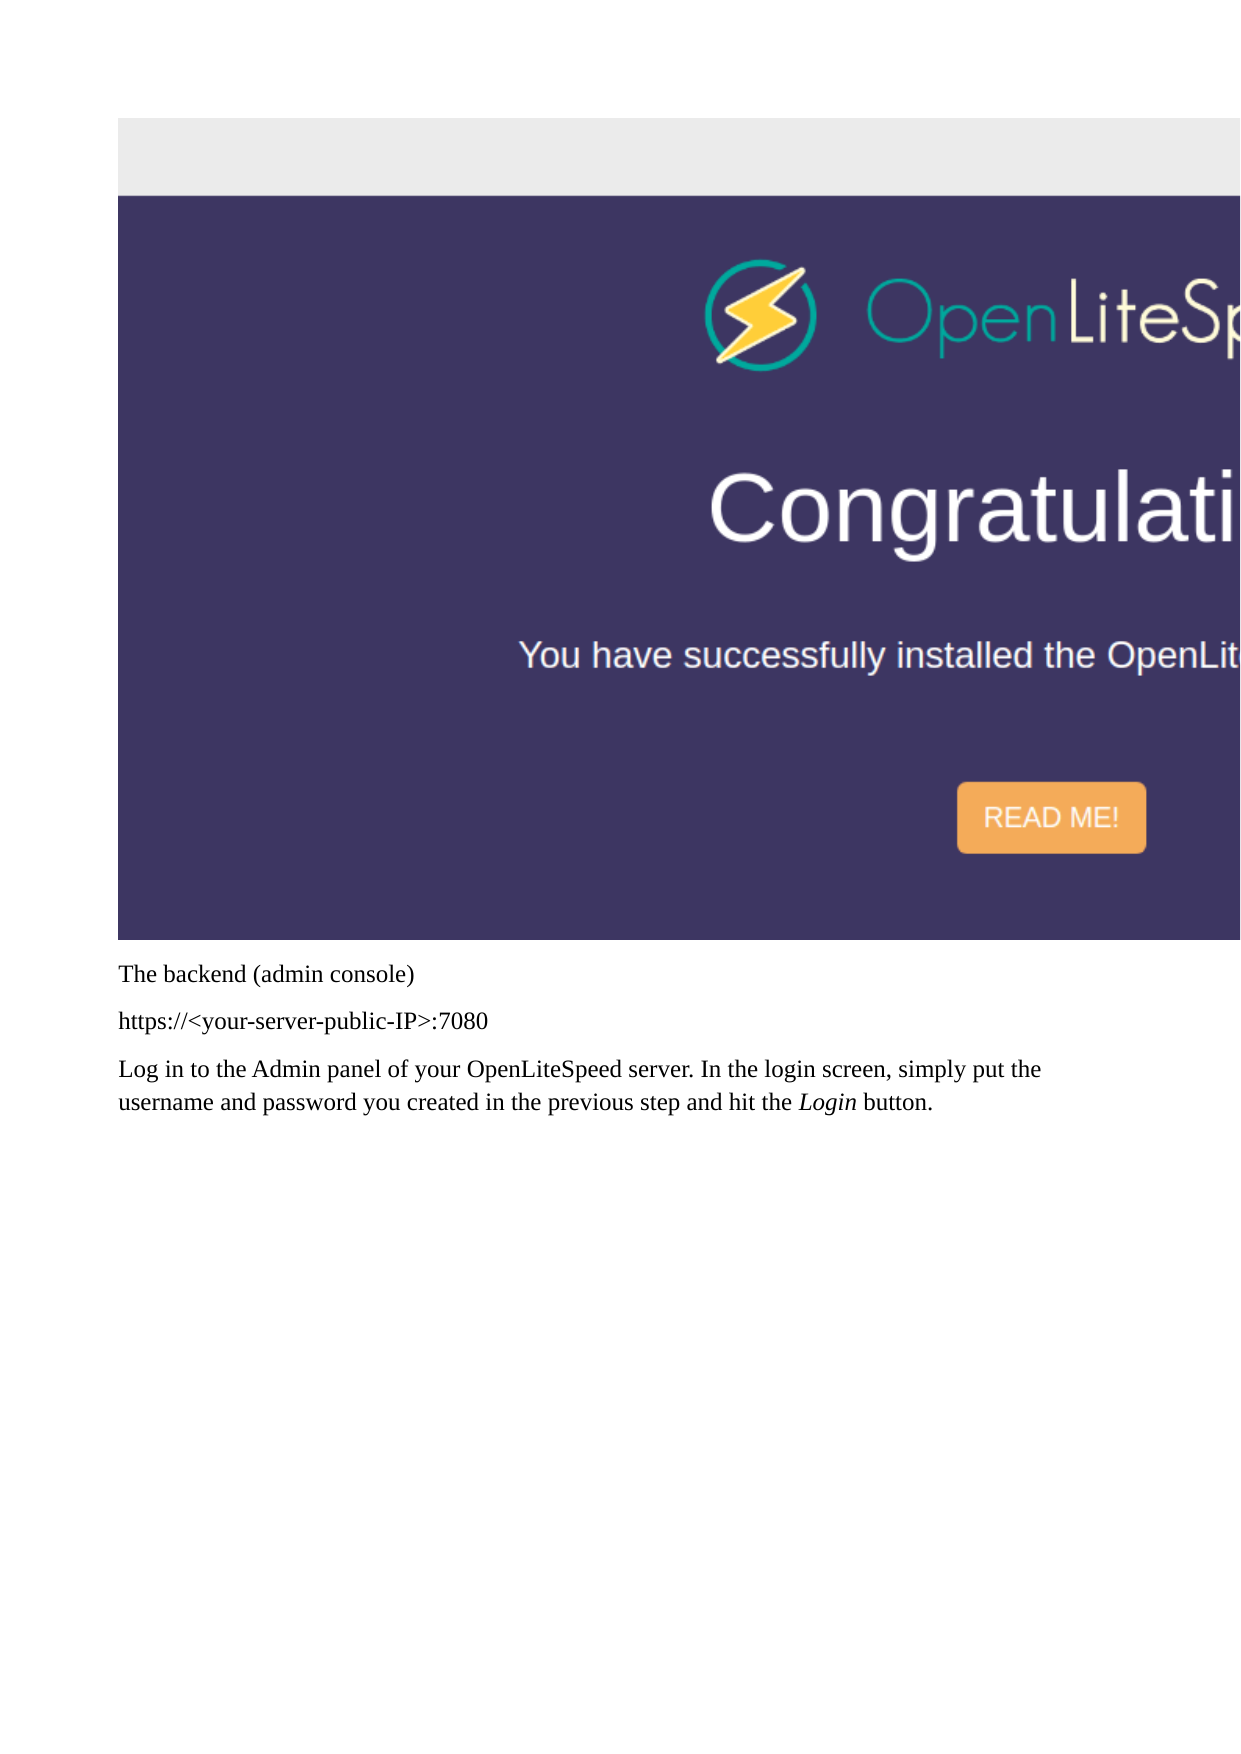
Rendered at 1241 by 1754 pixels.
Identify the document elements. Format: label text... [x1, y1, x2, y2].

text https://<your-server-public-IP>:7080 [118, 1006, 1122, 1035]
text Log in to the Admin panel of your OpenLiteSpeed server. In the login screen, simply put the username and password you created in the previous step and hit the Login button. [118, 1054, 1122, 1116]
text The backend (admin console) [118, 959, 1122, 988]
picture [118, 118, 1241, 940]
